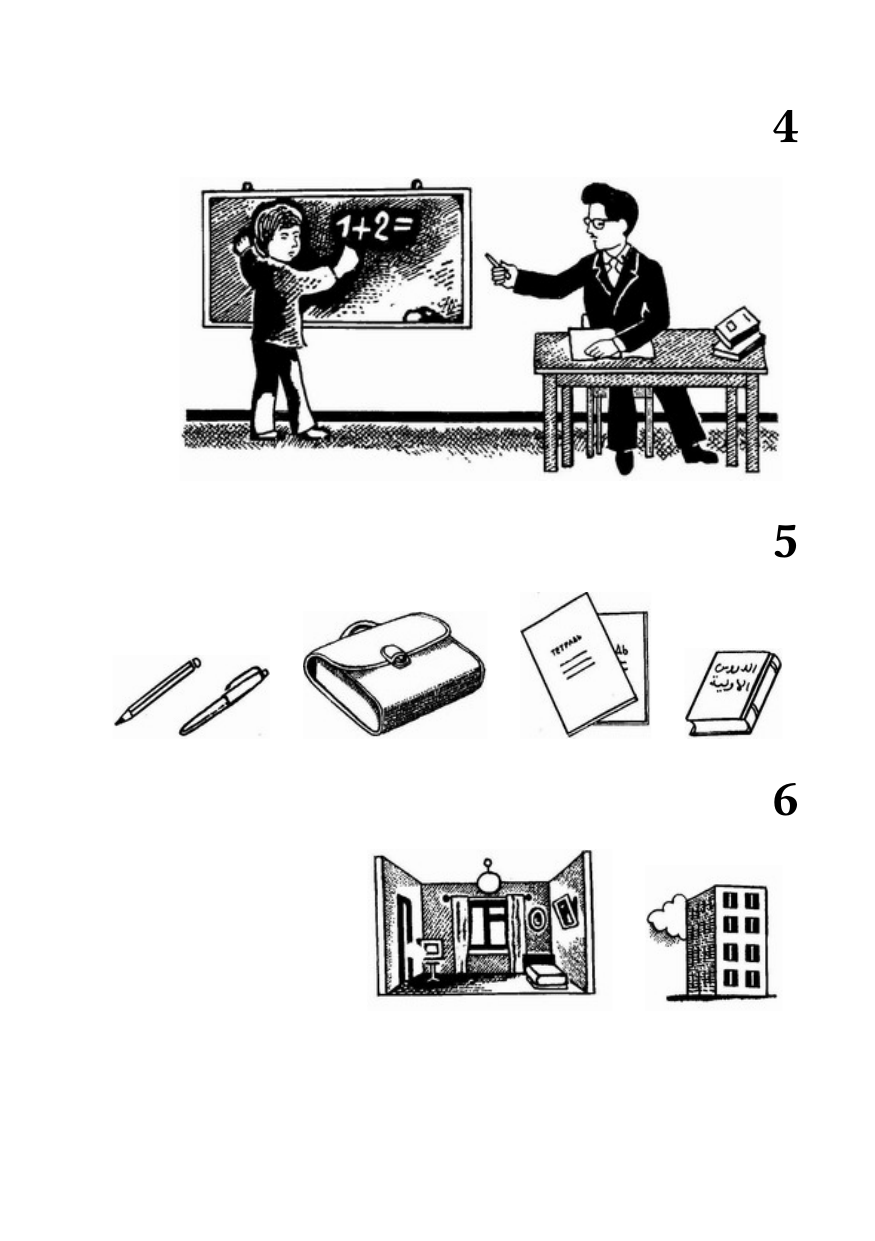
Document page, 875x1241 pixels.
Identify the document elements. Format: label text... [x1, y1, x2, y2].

picture [112, 655, 270, 739]
picture [645, 865, 783, 1011]
subtitle 5 [75, 511, 799, 571]
picture [303, 611, 488, 739]
picture [684, 648, 783, 739]
picture [520, 592, 652, 739]
picture [367, 849, 613, 1011]
subtitle 4 [75, 96, 799, 156]
picture [179, 177, 783, 481]
subtitle 6 [75, 768, 799, 828]
